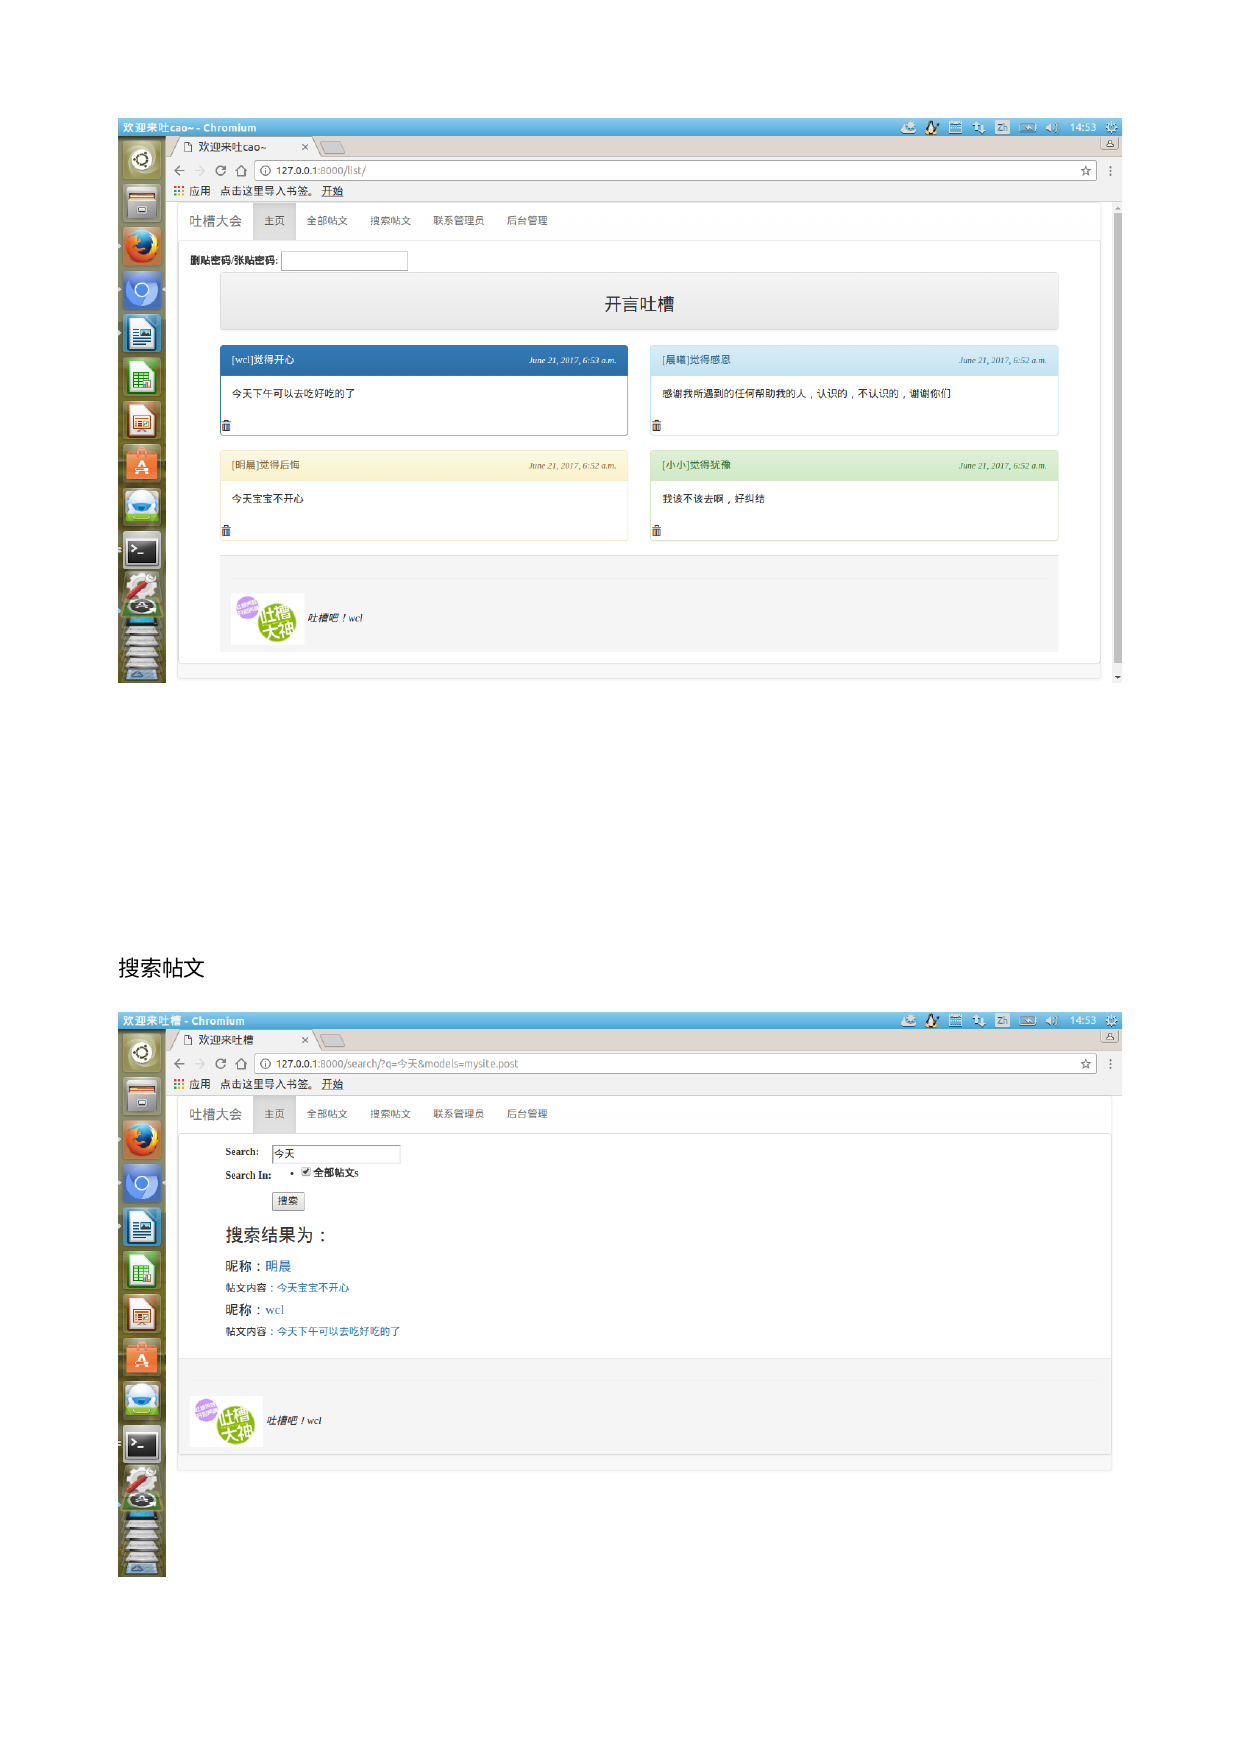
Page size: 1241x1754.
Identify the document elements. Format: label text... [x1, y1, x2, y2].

picture [118, 118, 1123, 683]
picture [118, 1012, 1123, 1577]
text 搜索帖文 [118, 951, 1122, 982]
